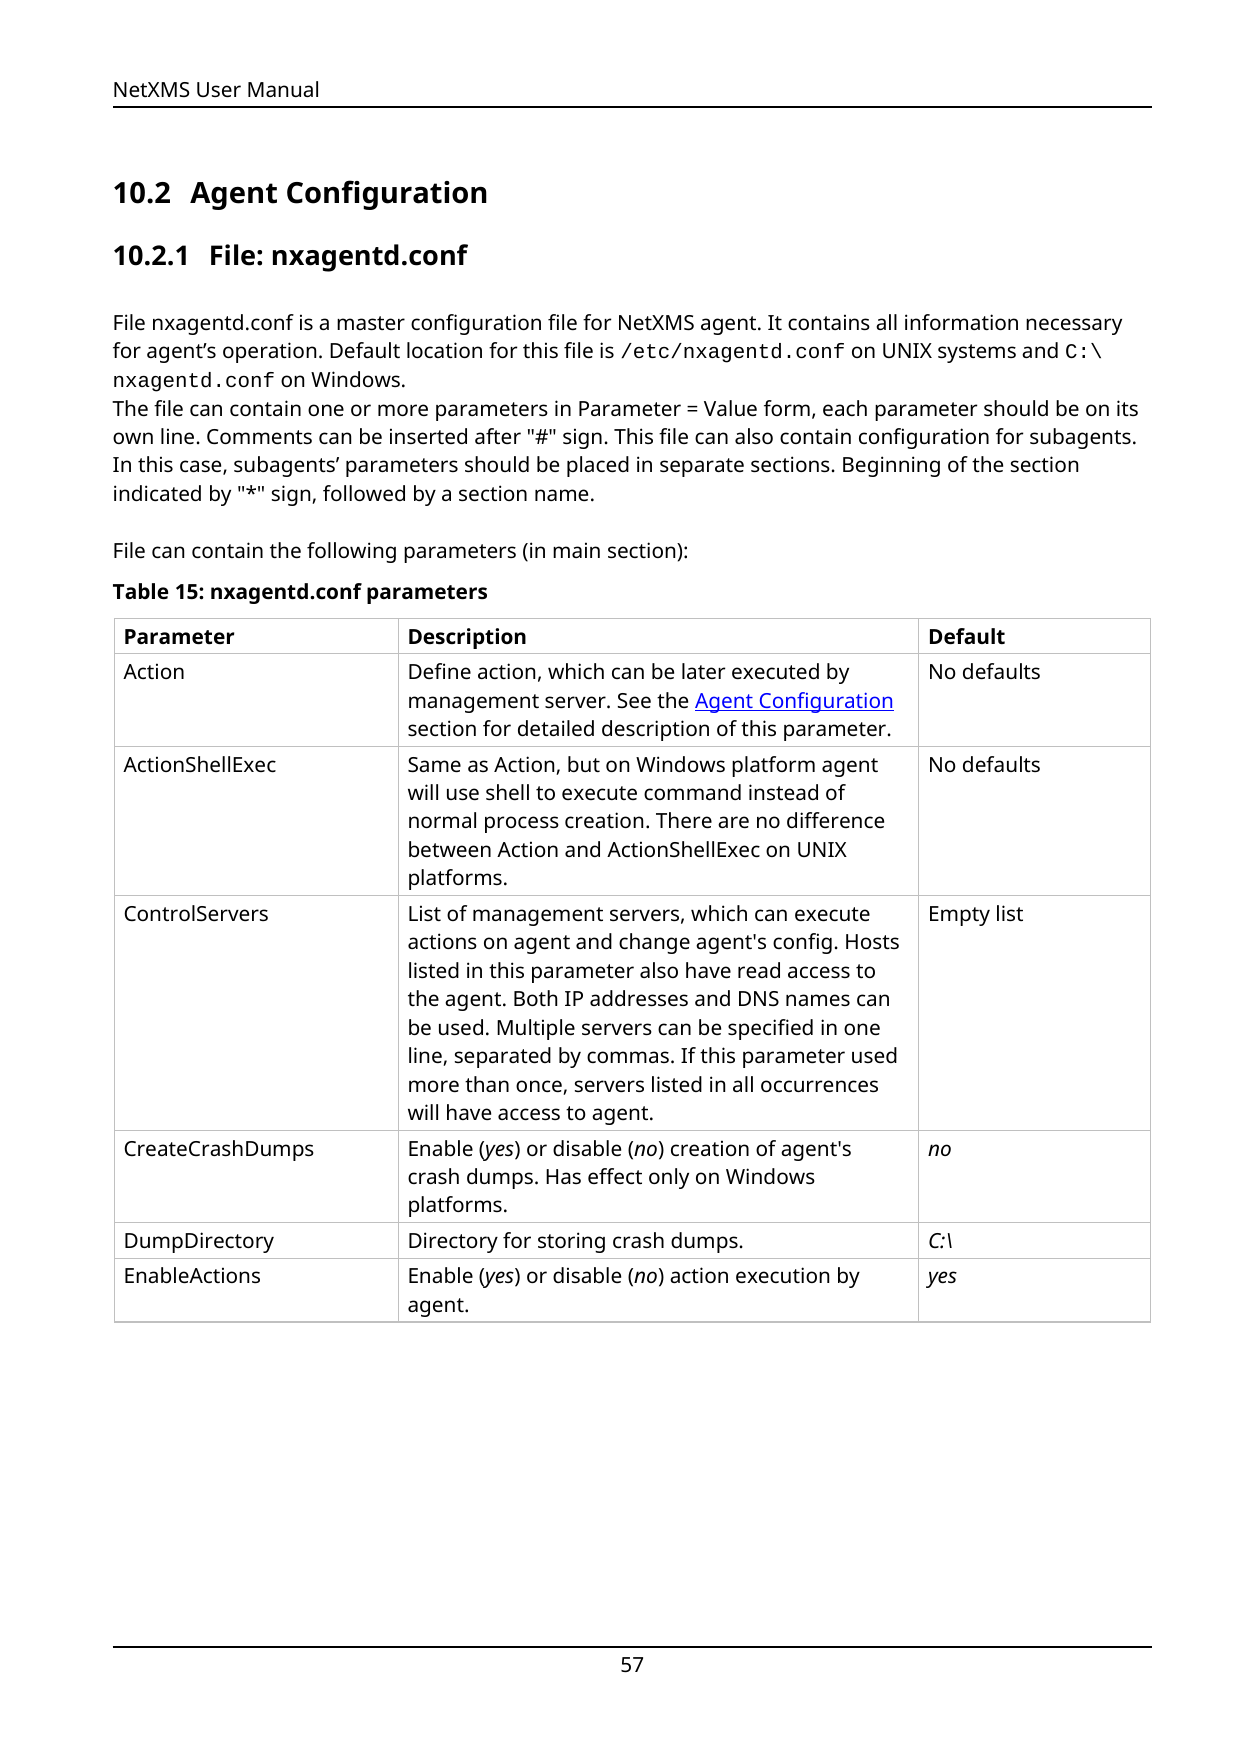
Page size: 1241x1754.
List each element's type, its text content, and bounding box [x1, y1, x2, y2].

text File nxagentd.conf is a master configuration file for NetXMS agent. It contains all information necessary for agent’s operation. Default location for this file is /etc/nxagentd.conf on UNIX systems and C:\nxagentd.conf on Windows. [112, 308, 1152, 394]
text The file can contain one or more parameters in Parameter = Value form, each parameter should be on its own line. Comments can be inserted after "#" sign. This file can also contain configuration for subagents. In this case, subagents’ parameters should be placed in separate sections. Beginning of the section indicated by "*" sign, followed by a section name. [112, 394, 1152, 507]
table_cell Empty list [919, 896, 1150, 1129]
table_cell EnableActions [115, 1259, 398, 1321]
table_cell Action [115, 654, 398, 746]
table_cell Enable (yes) or disable (no) creation of agent's crash dumps. Has effect only on Windows platforms. [399, 1131, 918, 1222]
table_cell ControlServers [115, 896, 398, 1129]
table_cell No defaults [919, 654, 1150, 746]
table_cell List of management servers, which can execute actions on agent and change agent's config. Hosts listed in this parameter also have read access to the agent. Both IP addresses and DNS names can be used. Multiple servers can be specified in one line, separated by commas. If this parameter used more than once, servers listed in all occurrences will have access to agent. [399, 896, 918, 1129]
subtitle Agent Configuration [112, 172, 1152, 212]
table_cell Define action, which can be later executed by management server. See the Agent Configuration section for detailed description of this parameter. [399, 654, 918, 746]
table_cell C:\ [919, 1223, 1150, 1257]
table_header Default [919, 619, 1150, 653]
table_cell Enable (yes) or disable (no) action execution by agent. [399, 1259, 918, 1321]
table_header Description [399, 619, 918, 653]
table_cell No defaults [919, 747, 1150, 895]
table_header Parameter [115, 619, 398, 653]
text Table 15: nxagentd.conf parameters [112, 577, 1152, 605]
table_cell DumpDirectory [115, 1223, 398, 1257]
subtitle File: nxagentd.conf [112, 237, 1152, 273]
text File can contain the following parameters (in main section): [112, 536, 1152, 564]
table_cell yes [919, 1259, 1150, 1321]
table_cell Directory for storing crash dumps. [399, 1223, 918, 1257]
table_cell Same as Action, but on Windows platform agent will use shell to execute command instead of normal process creation. There are no difference between Action and ActionShellExec on UNIX platforms. [399, 747, 918, 895]
table_cell CreateCrashDumps [115, 1131, 398, 1222]
table_cell ActionShellExec [115, 747, 398, 895]
table_cell no [919, 1131, 1150, 1222]
